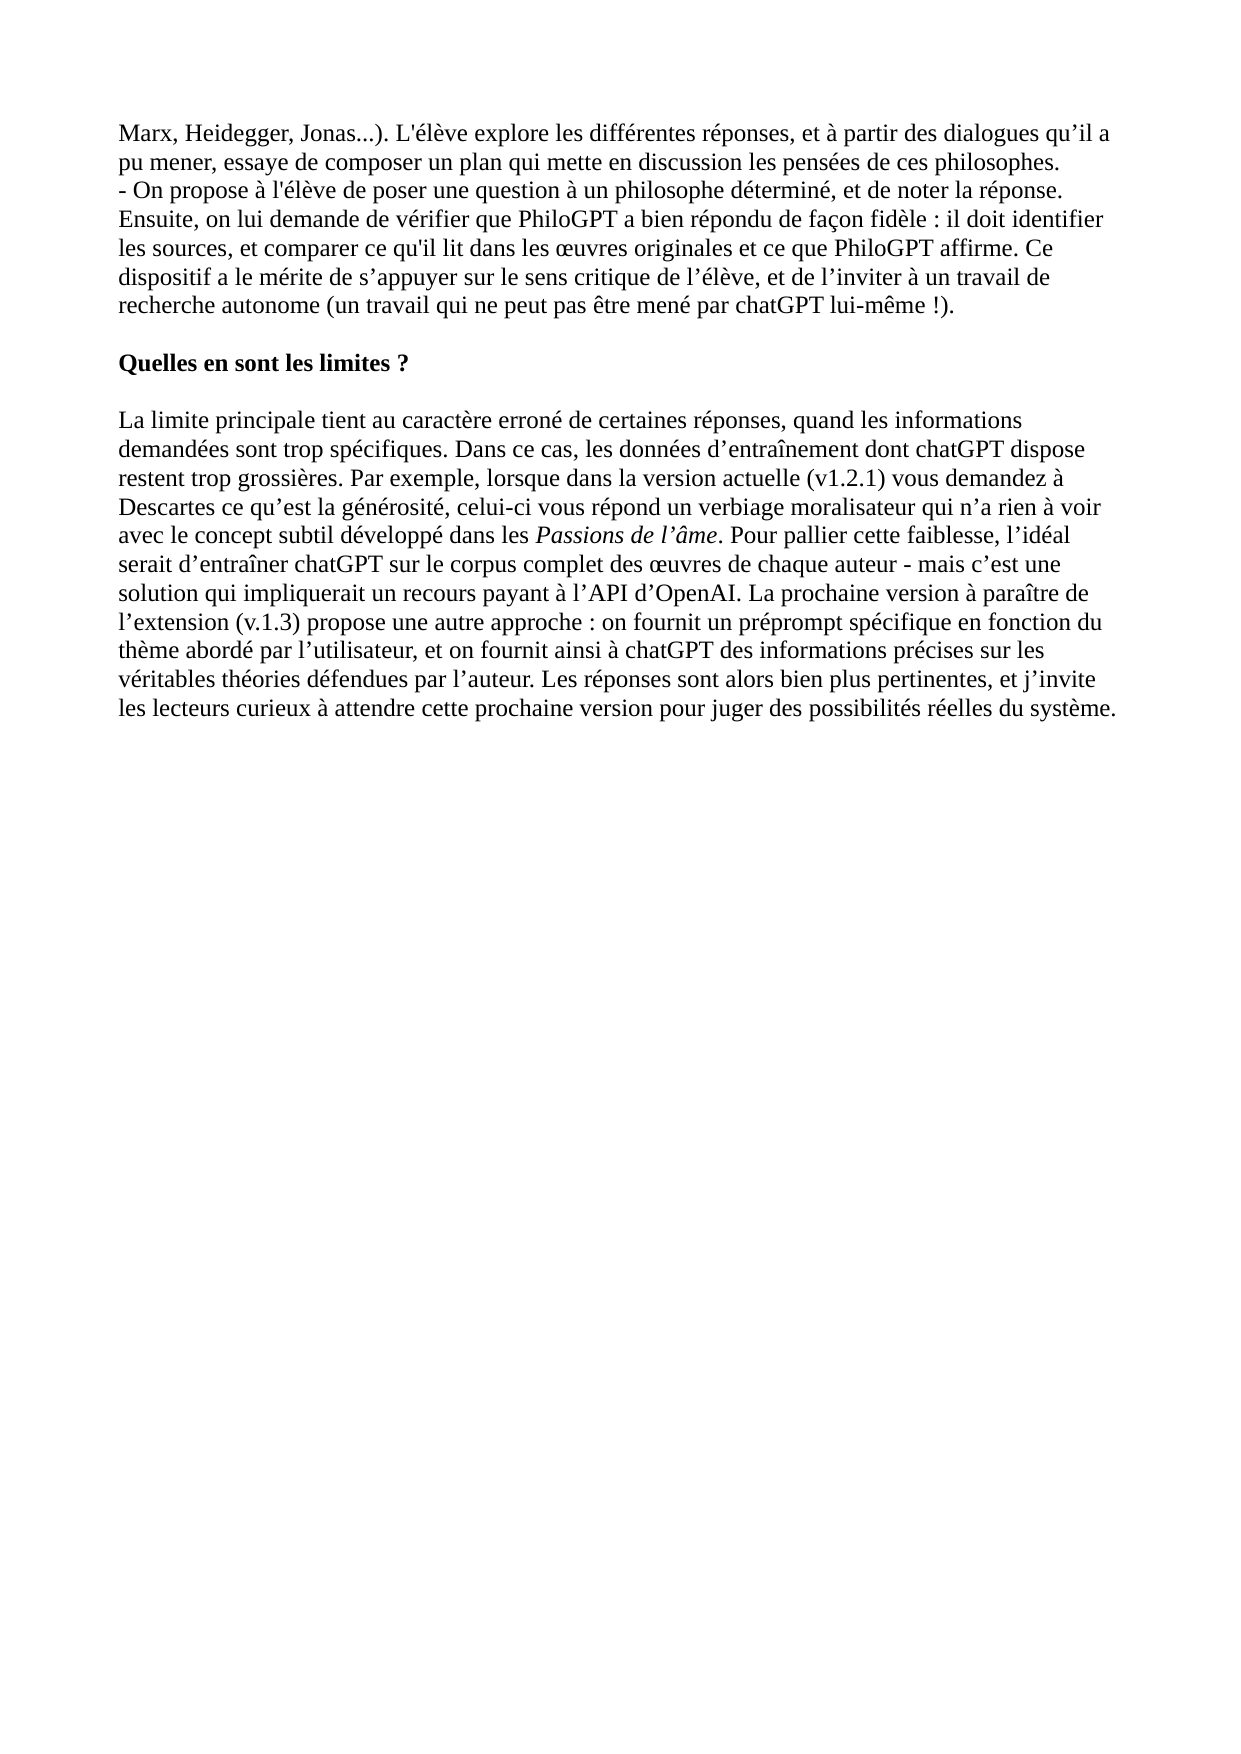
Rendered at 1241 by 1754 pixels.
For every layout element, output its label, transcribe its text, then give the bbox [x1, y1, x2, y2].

text Marx, Heidegger, Jonas...). L'élève explore les différentes réponses, et à partir des dialogues qu’il a pu mener, essaye de composer un plan qui mette en discussion les pensées de ces philosophes. [118, 118, 1122, 176]
text - On propose à l'élève de poser une question à un philosophe déterminé, et de noter la réponse. Ensuite, on lui demande de vérifier que PhiloGPT a bien répondu de façon fidèle : il doit identifier les sources, et comparer ce qu'il lit dans les œuvres originales et ce que PhiloGPT affirme. Ce dispositif a le mérite de s’appuyer sur le sens critique de l’élève, et de l’inviter à un travail de recherche autonome (un travail qui ne peut pas être mené par chatGPT lui-même !). [118, 176, 1122, 319]
text Quelles en sont les limites ? [118, 348, 1122, 377]
text La limite principale tient au caractère erroné de certaines réponses, quand les informations demandées sont trop spécifiques. Dans ce cas, les données d’entraînement dont chatGPT dispose restent trop grossières. Par exemple, lorsque dans la version actuelle (v1.2.1) vous demandez à Descartes ce qu’est la générosité, celui-ci vous répond un verbiage moralisateur qui n’a rien à voir avec le concept subtil développé dans les Passions de l’âme. Pour pallier cette faiblesse, l’idéal serait d’entraîner chatGPT sur le corpus complet des œuvres de chaque auteur - mais c’est une solution qui impliquerait un recours payant à l’API d’OpenAI. La prochaine version à paraître de l’extension (v.1.3) propose une autre approche : on fournit un préprompt spécifique en fonction du thème abordé par l’utilisateur, et on fournit ainsi à chatGPT des informations précises sur les véritables théories défendues par l’auteur. Les réponses sont alors bien plus pertinentes, et j’invite les lecteurs curieux à attendre cette prochaine version pour juger des possibilités réelles du système. [118, 406, 1122, 722]
